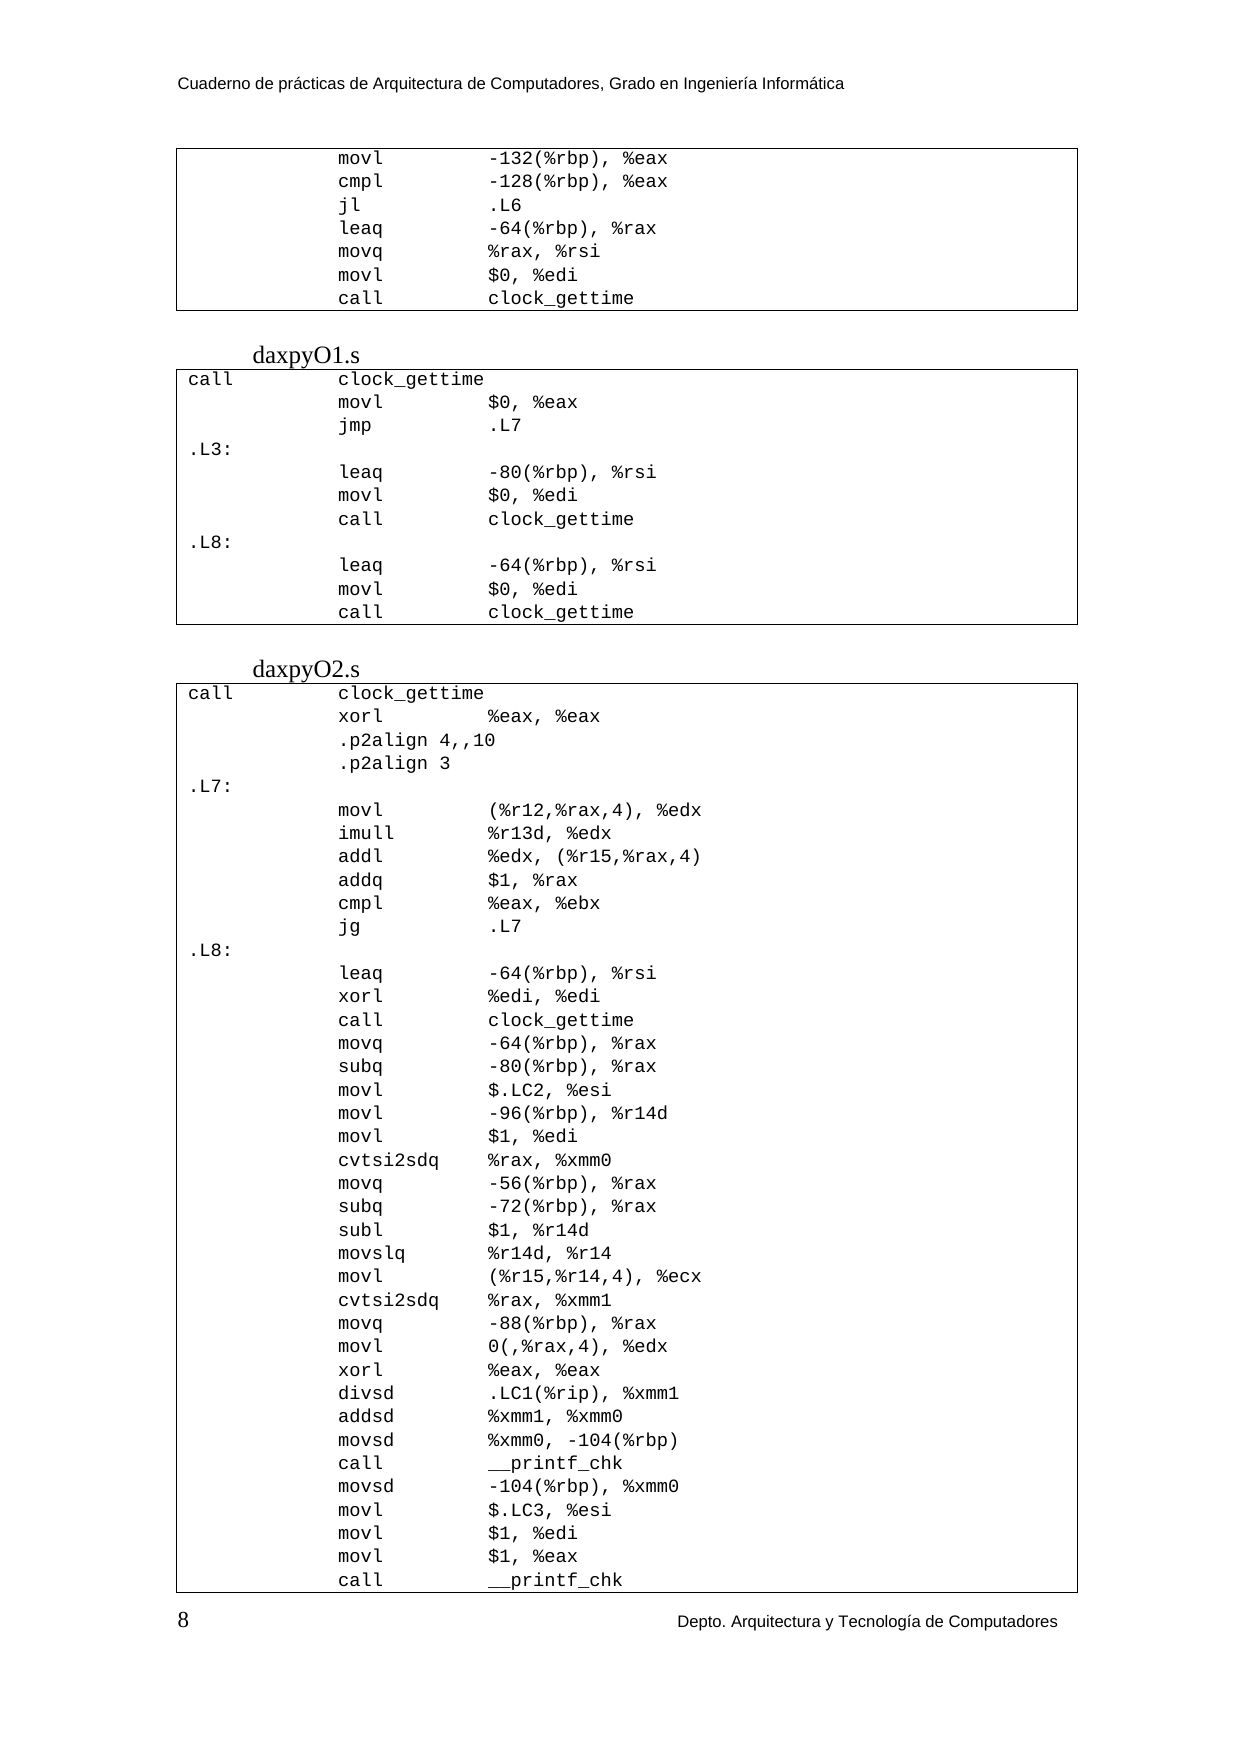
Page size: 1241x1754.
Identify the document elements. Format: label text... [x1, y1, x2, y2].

table_header call clock_gettime movl $0, %eax jmp .L7 .L3: leaq -80(%rbp), %rsi movl $0, %edi call clock_gettime .L8: leaq -64(%rbp), %rsi movl $0, %edi call clock_gettime [177, 370, 1077, 624]
text daxpyO2.s [252, 654, 1063, 683]
table_header movl -132(%rbp), %eax cmpl -128(%rbp), %eax jl .L6 leaq -64(%rbp), %rax movq %rax, %rsi movl $0, %edi call clock_gettime [177, 149, 1077, 310]
table_header call clock_gettime xorl %eax, %eax .p2align 4,,10 .p2align 3 .L7: movl (%r12,%rax,4), %edx imull %r13d, %edx addl %edx, (%r15,%rax,4) addq $1, %rax cmpl %eax, %ebx jg .L7 .L8: leaq -64(%rbp), %rsi xorl %edi, %edi call clock_gettime movq -64(%rbp), %rax subq -80(%rbp), %rax movl $.LC2, %esi movl -96(%rbp), %r14d movl $1, %edi cvtsi2sdq %rax, %xmm0 movq -56(%rbp), %rax subq -72(%rbp), %rax subl $1, %r14d movslq %r14d, %r14 movl (%r15,%r14,4), %ecx cvtsi2sdq %rax, %xmm1 movq -88(%rbp), %rax movl 0(,%rax,4), %edx xorl %eax, %eax divsd .LC1(%rip), %xmm1 addsd %xmm1, %xmm0 movsd %xmm0, -104(%rbp) call __printf_chk movsd -104(%rbp), %xmm0 movl $.LC3, %esi movl $1, %edi movl $1, %eax call __printf_chk [177, 684, 1077, 1592]
text daxpyO1.s [252, 340, 1063, 368]
